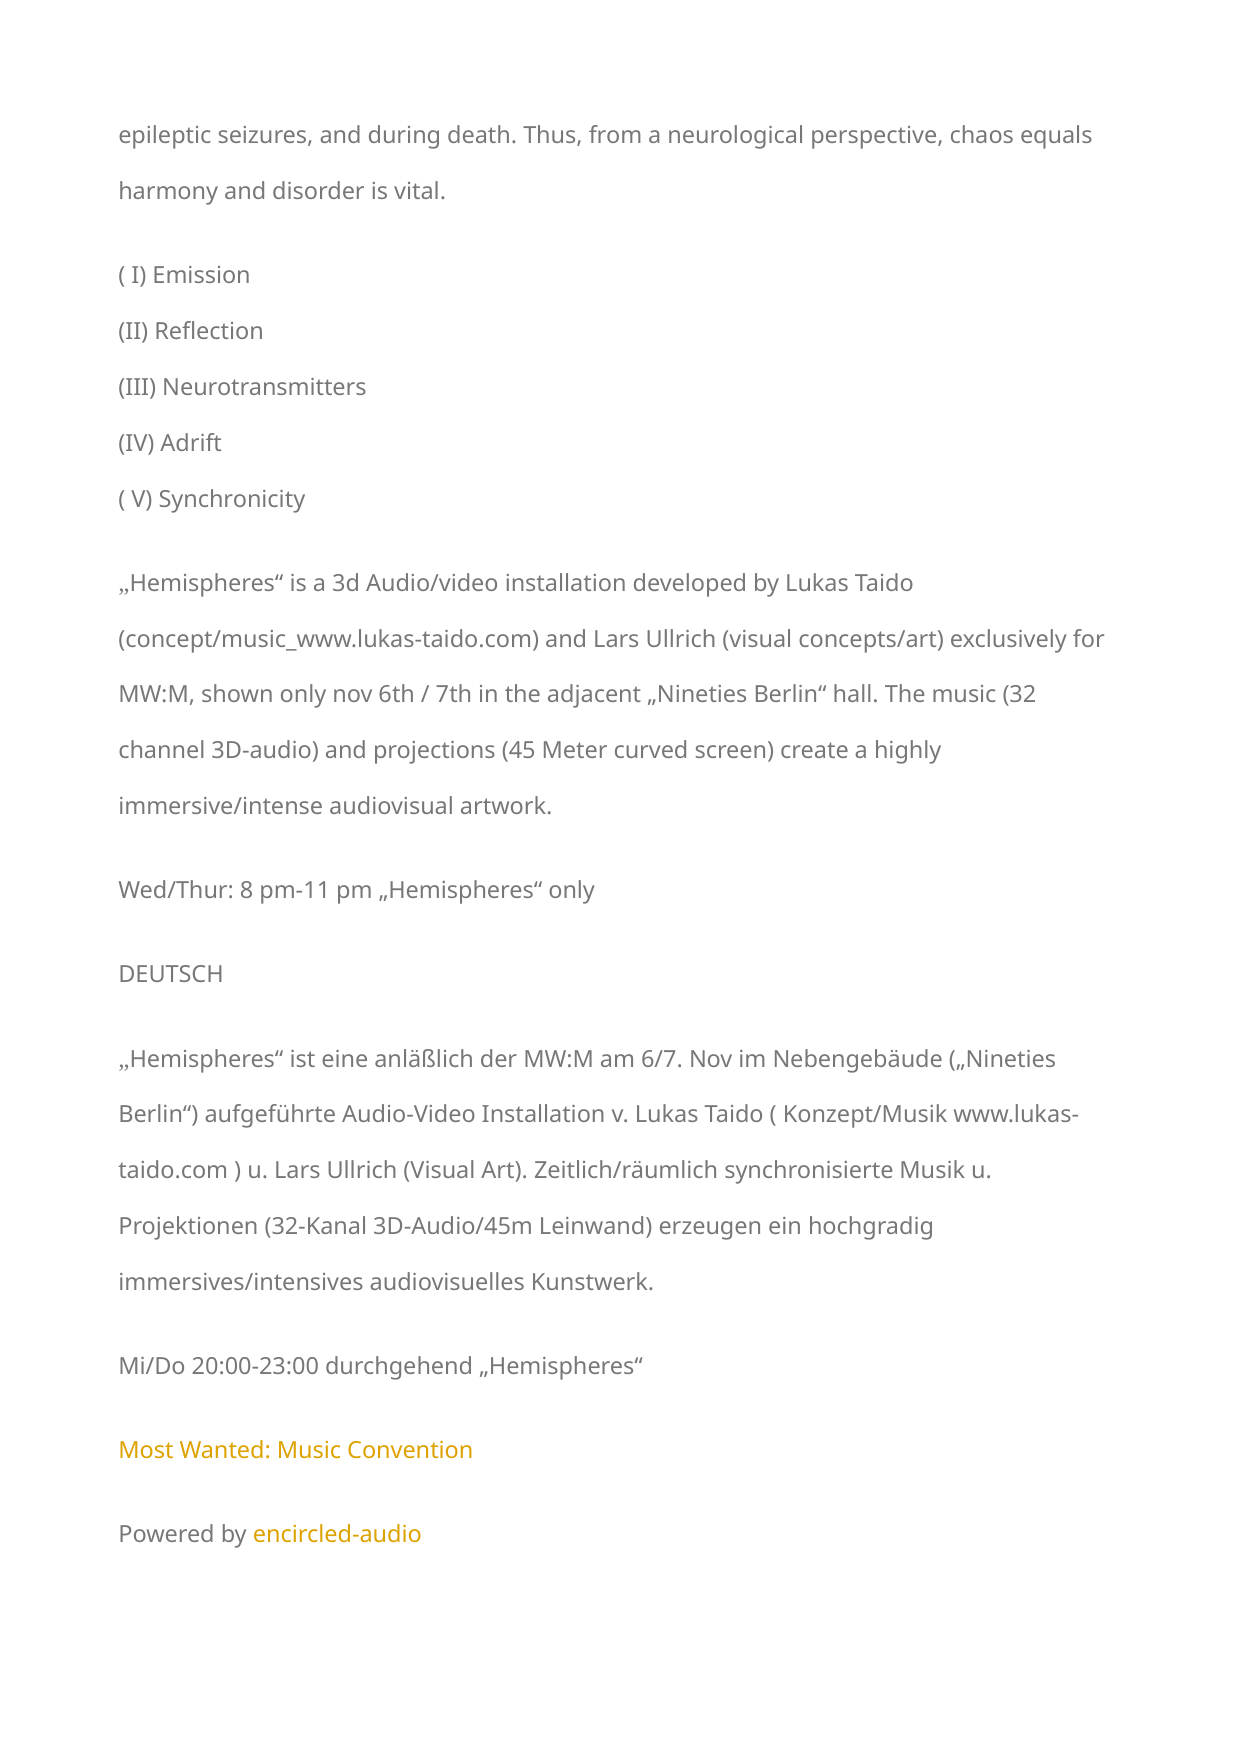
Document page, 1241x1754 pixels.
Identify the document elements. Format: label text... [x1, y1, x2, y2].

text Wed/Thur: 8 pm-11 pm „Hemispheres“ only [118, 874, 1122, 906]
text epileptic seizures, and during death. Thus, from a neurological perspective, chaos equals harmony and disorder is vital. [118, 118, 1122, 206]
text ( I) Emission (II) Reflection (III) Neurotransmitters (IV) Adrift ( V) Synchronicity [118, 258, 1122, 514]
text Mi/Do 20:00-23:00 durchgehend „Hemispheres“ [118, 1350, 1122, 1382]
text Most Wanted: Music Convention [118, 1434, 1122, 1466]
text „Hemispheres“ is a 3d Audio/video installation developed by Lukas Taido (concept/music_www.lukas-taido.com) and Lars Ullrich (visual concepts/art) exclusively for MW:M, shown only nov 6th / 7th in the adjacent „Nineties Berlin“ hall. The music (32 channel 3D-audio) and projections (45 Meter curved screen) create a highly immersive/intense audiovisual artwork. [118, 566, 1122, 822]
text „Hemispheres“ ist eine anläßlich der MW:M am 6/7. Nov im Nebengebäude („Nineties Berlin“) aufgeführte Audio-Video Installation v. Lukas Taido ( Konzept/Musik www.lukas-taido.com ) u. Lars Ullrich (Visual Art). Zeitlich/räumlich synchronisierte Musik u. Projektionen (32-Kanal 3D-Audio/45m Leinwand) erzeugen ein hochgradig immersives/intensives audiovisuelles Kunstwerk. [118, 1042, 1122, 1298]
text DEUTSCH [118, 958, 1122, 990]
text Powered by encircled-audio [118, 1518, 1122, 1550]
